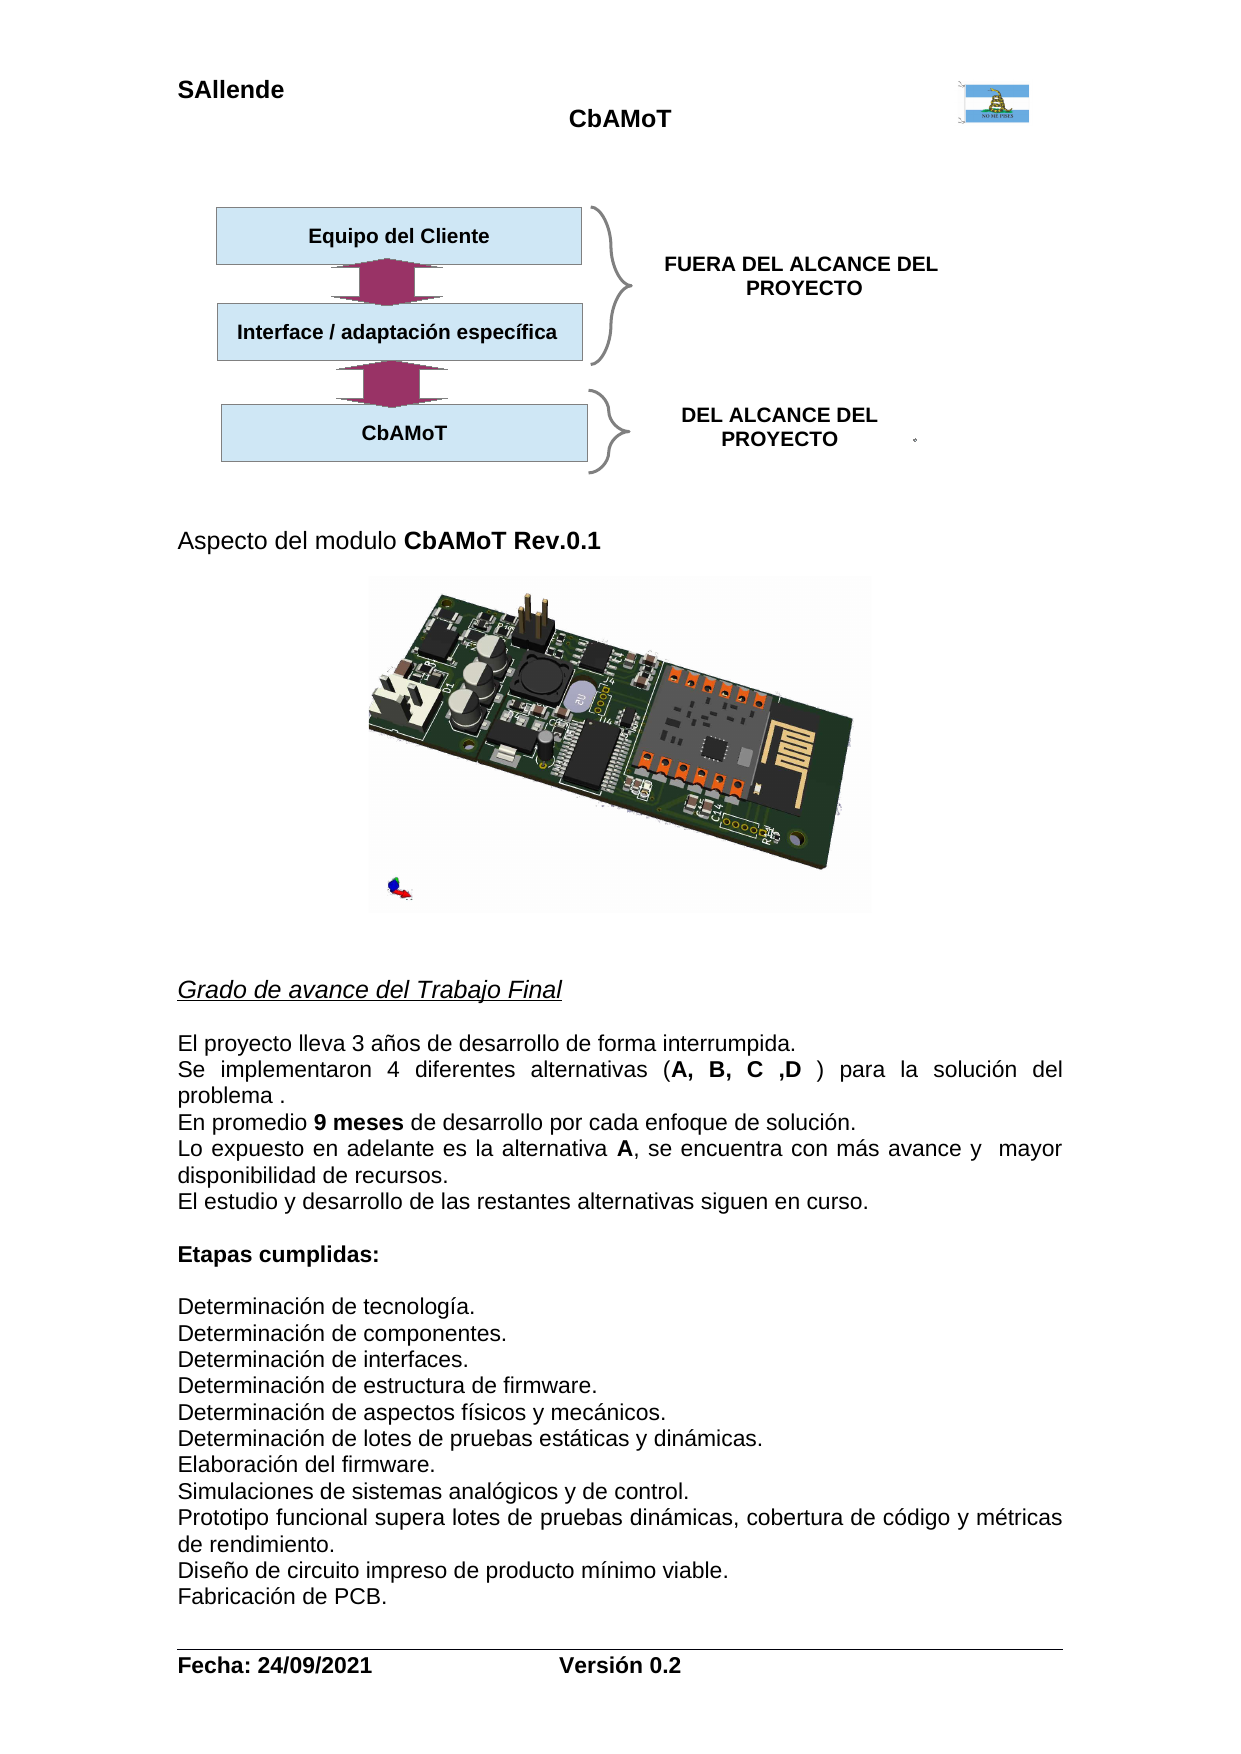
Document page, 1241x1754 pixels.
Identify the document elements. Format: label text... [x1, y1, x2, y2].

text Diseño de circuito impreso de producto mínimo viable. [177, 1557, 1063, 1583]
text Fabricación de PCB. [177, 1583, 1063, 1609]
text Determinación de componentes. [177, 1320, 1063, 1346]
text El estudio y desarrollo de las restantes alternativas siguen en curso. [177, 1188, 1063, 1214]
text Lo expuesto en adelante es la alternativa A, se encuentra con más avance y mayor disponibilidad de recursos. [177, 1135, 1063, 1188]
text Simulaciones de sistemas analógicos y de control. [177, 1478, 1063, 1504]
subtitle Grado de avance del Trabajo Final [177, 975, 1063, 1003]
text Determinación de lotes de pruebas estáticas y dinámicas. [177, 1425, 1063, 1451]
text Determinación de tecnología. [177, 1293, 1063, 1320]
text Prototipo funcional supera lotes de pruebas dinámicas, cobertura de código y métricas de rendimiento. [177, 1504, 1063, 1557]
text Elaboración del firmware. [177, 1451, 1063, 1478]
text Determinación de interfaces. [177, 1346, 1063, 1372]
text Determinación de estructura de firmware. [177, 1372, 1063, 1399]
picture [368, 576, 872, 913]
text En promedio 9 meses de desarrollo por cada enfoque de solución. [177, 1109, 1063, 1135]
subtitle Aspecto del modulo CbAMoT Rev.0.1 [177, 526, 1063, 555]
text El proyecto lleva 3 años de desarrollo de forma interrumpida. [177, 1030, 1063, 1056]
text Determinación de aspectos físicos y mecánicos. [177, 1399, 1063, 1425]
picture [954, 79, 1033, 126]
text Etapas cumplidas: [177, 1241, 1063, 1267]
text Se implementaron 4 diferentes alternativas (A, B, C ,D ) para la solución del problema . [177, 1056, 1063, 1109]
